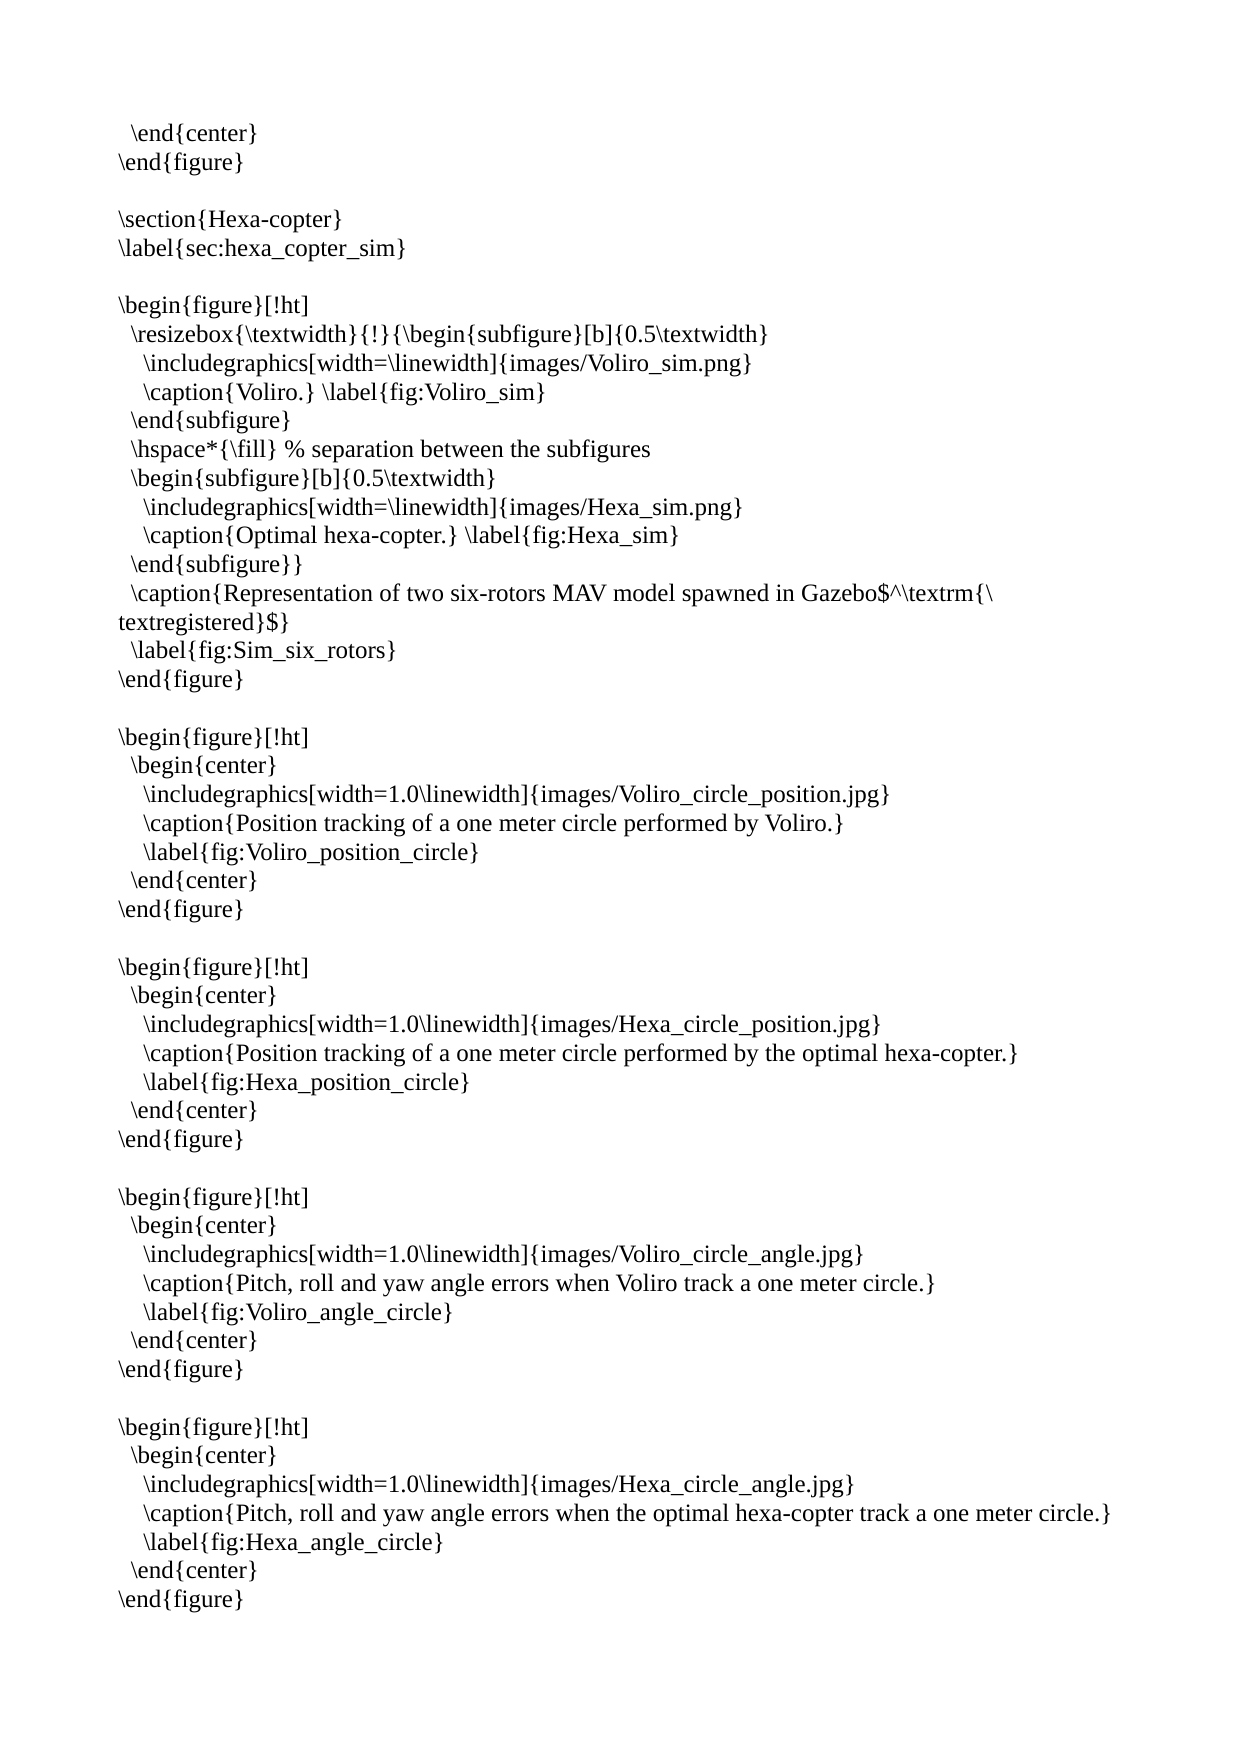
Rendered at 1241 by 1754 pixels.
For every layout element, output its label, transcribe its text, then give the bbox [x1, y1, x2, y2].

text \end{center} [118, 118, 1122, 147]
text \label{fig:Voliro_angle_circle} [118, 1297, 1122, 1326]
text \begin{figure}[!ht] [118, 1412, 1122, 1441]
text \label{fig:Hexa_position_circle} [118, 1067, 1122, 1096]
text \includegraphics[width=\linewidth]{images/Hexa_sim.png} [118, 492, 1122, 521]
text \end{subfigure}} [118, 549, 1122, 578]
text \caption{Optimal hexa-copter.} \label{fig:Hexa_sim} [118, 521, 1122, 549]
text \section{Hexa-copter} [118, 204, 1122, 233]
text \begin{figure}[!ht] [118, 952, 1122, 981]
text \caption{Position tracking of a one meter circle performed by the optimal hexa-copter.} [118, 1038, 1122, 1067]
text \begin{figure}[!ht] [118, 291, 1122, 319]
text \caption{Representation of two six-rotors MAV model spawned in Gazebo$^\textrm{\textregistered}$} [118, 578, 1122, 636]
text \caption{Pitch, roll and yaw angle errors when Voliro track a one meter circle.} [118, 1268, 1122, 1297]
text \end{figure} [118, 894, 1122, 923]
text \end{figure} [118, 664, 1122, 693]
text \begin{center} [118, 981, 1122, 1009]
text \end{figure} [118, 147, 1122, 176]
text \end{subfigure} [118, 406, 1122, 434]
text \end{figure} [118, 1354, 1122, 1383]
text \caption{Voliro.} \label{fig:Voliro_sim} [118, 377, 1122, 406]
text \hspace*{\fill} % separation between the subfigures [118, 434, 1122, 463]
text \label{fig:Voliro_position_circle} [118, 837, 1122, 866]
text \includegraphics[width=\linewidth]{images/Voliro_sim.png} [118, 348, 1122, 377]
text \end{center} [118, 1556, 1122, 1584]
text \begin{center} [118, 1441, 1122, 1469]
text \end{center} [118, 1326, 1122, 1354]
text \includegraphics[width=1.0\linewidth]{images/Hexa_circle_position.jpg} [118, 1009, 1122, 1038]
text \begin{figure}[!ht] [118, 1182, 1122, 1211]
text \resizebox{\textwidth}{!}{\begin{subfigure}[b]{0.5\textwidth} [118, 319, 1122, 348]
text \label{fig:Hexa_angle_circle} [118, 1527, 1122, 1556]
text \begin{center} [118, 1211, 1122, 1239]
text \end{center} [118, 1096, 1122, 1124]
text \begin{center} [118, 751, 1122, 779]
text \includegraphics[width=1.0\linewidth]{images/Voliro_circle_angle.jpg} [118, 1239, 1122, 1268]
text \end{figure} [118, 1124, 1122, 1153]
text \label{sec:hexa_copter_sim} [118, 233, 1122, 262]
text \end{center} [118, 866, 1122, 894]
text \caption{Position tracking of a one meter circle performed by Voliro.} [118, 808, 1122, 837]
text \includegraphics[width=1.0\linewidth]{images/Voliro_circle_position.jpg} [118, 779, 1122, 808]
text \label{fig:Sim_six_rotors} [118, 636, 1122, 664]
text \begin{subfigure}[b]{0.5\textwidth} [118, 463, 1122, 492]
text \begin{figure}[!ht] [118, 722, 1122, 751]
text \caption{Pitch, roll and yaw angle errors when the optimal hexa-copter track a one meter circle.} [118, 1498, 1122, 1527]
text \end{figure} [118, 1584, 1122, 1613]
text \includegraphics[width=1.0\linewidth]{images/Hexa_circle_angle.jpg} [118, 1469, 1122, 1498]
